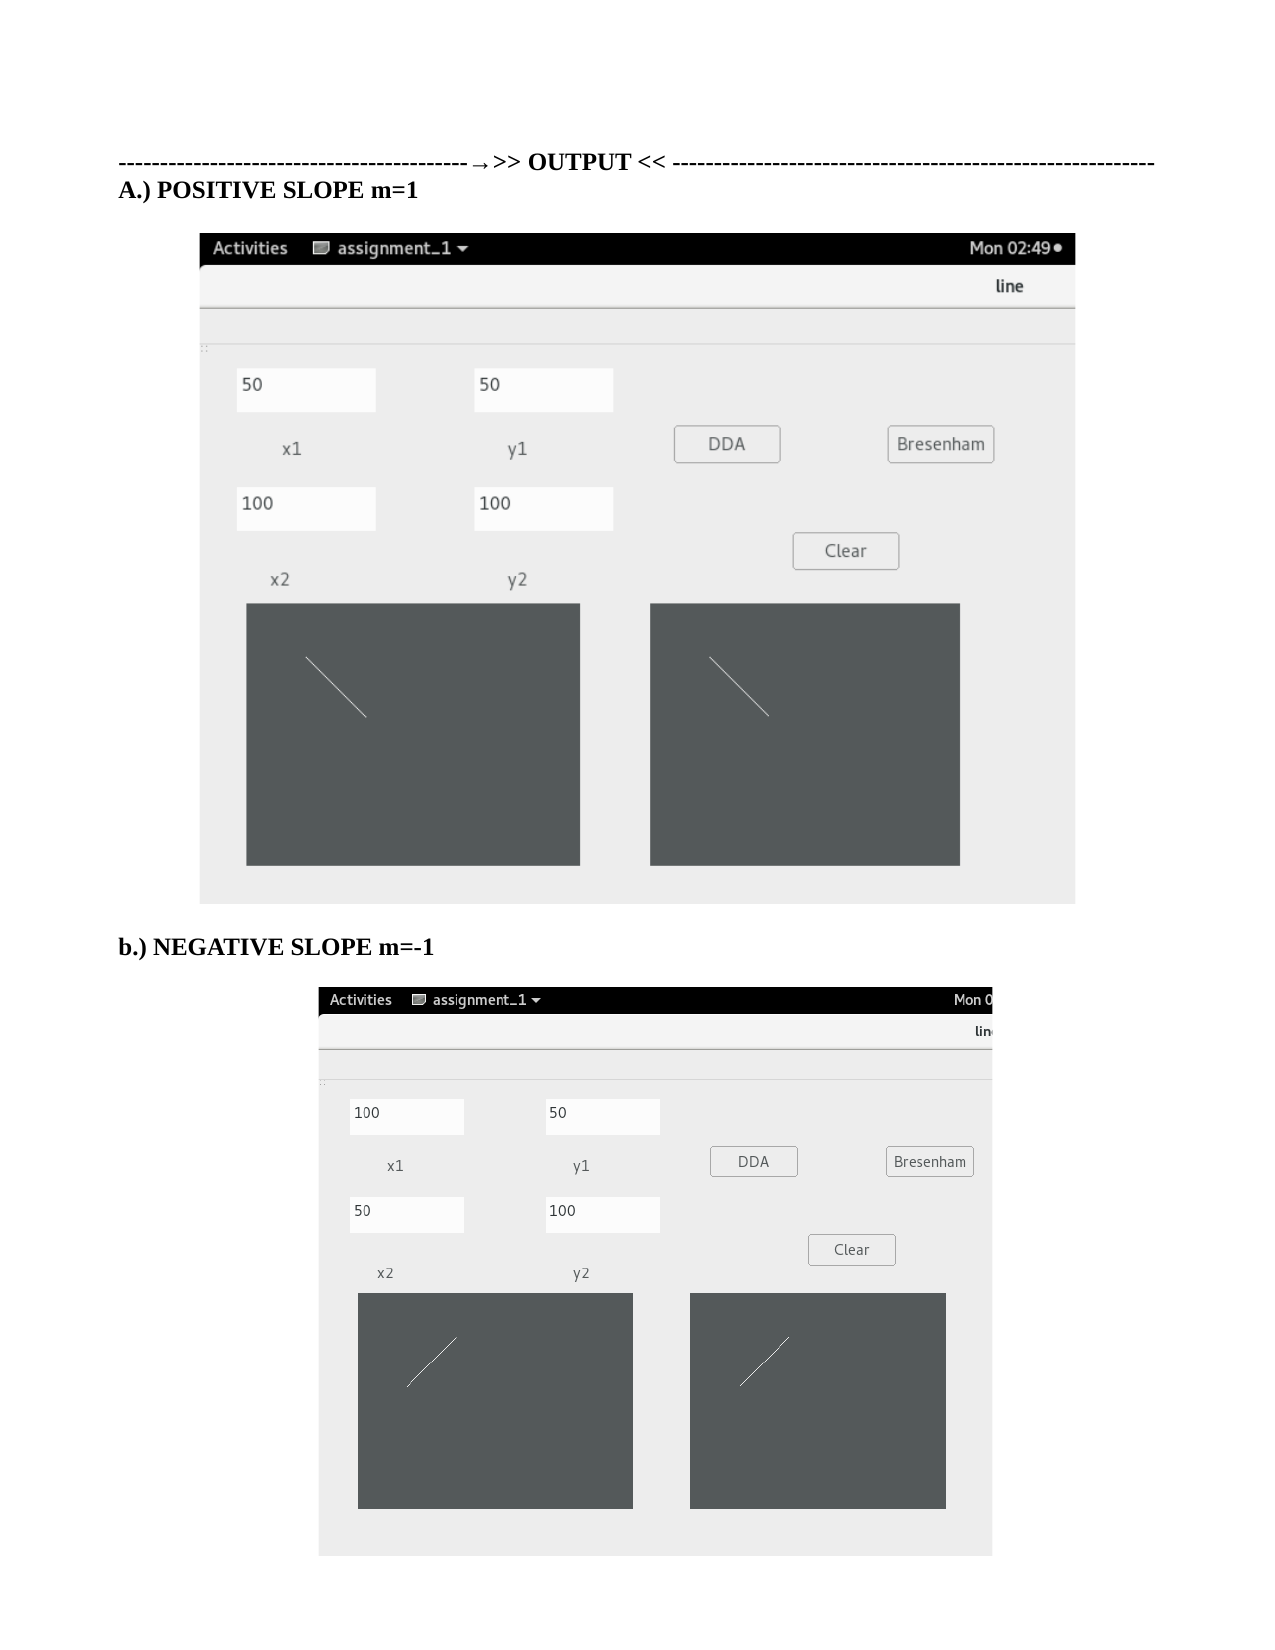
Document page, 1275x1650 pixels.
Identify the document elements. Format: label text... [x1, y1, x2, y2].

text ------------------------------------------→>> OUTPUT << ---------------------------------------------------------- [118, 147, 1157, 176]
text b.) NEGATIVE SLOPE m=-1 [118, 932, 1157, 961]
text A.) POSITIVE SLOPE m=1 [118, 176, 1157, 204]
